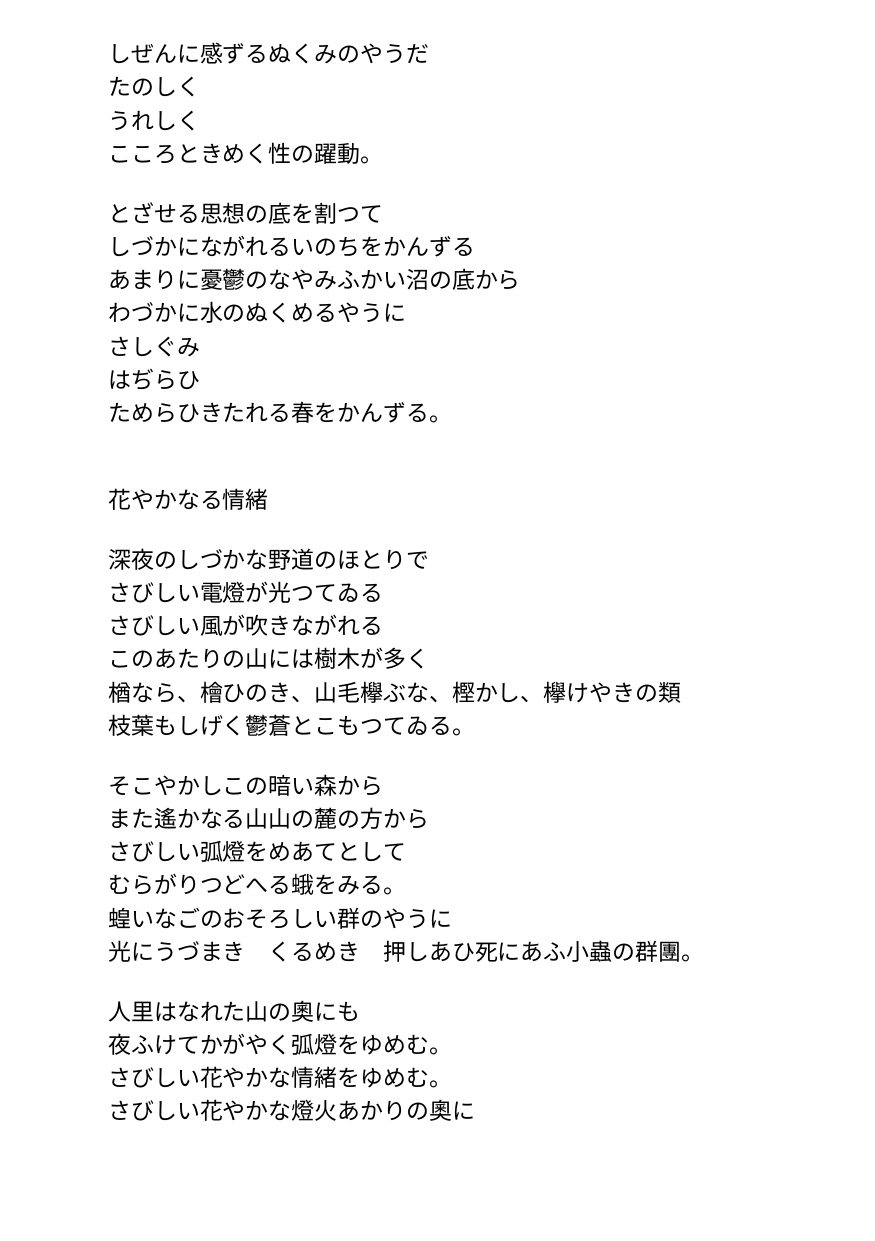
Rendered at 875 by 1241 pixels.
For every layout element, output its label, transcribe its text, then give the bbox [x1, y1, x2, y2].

text しぜんに感ずるぬくみのやうだ [72, 36, 802, 69]
text 枝葉もしげく鬱蒼とこもつてゐる。 [72, 708, 802, 741]
text うれしく [72, 102, 802, 136]
text 蝗いなごのおそろしい群のやうに [72, 900, 802, 934]
text さびしい電燈が光つてゐる [72, 575, 802, 608]
text わづかに水のぬくめるやうに [72, 295, 802, 328]
text 光にうづまき くるめき 押しあひ死にあふ小蟲の群團。 [72, 934, 802, 967]
text あまりに憂鬱のなやみふかい沼の底から [72, 262, 802, 295]
text また遙かなる山山の麓の方から [72, 801, 802, 834]
text ためらひきたれる春をかんずる。 [72, 395, 802, 428]
text このあたりの山には樹木が多く [72, 641, 802, 674]
text こころときめく性の躍動。 [72, 136, 802, 169]
text 夜ふけてかがやく弧燈をゆめむ。 [72, 1027, 802, 1060]
text 深夜のしづかな野道のほとりで [72, 541, 802, 575]
text 花やかなる情緒 [72, 482, 802, 515]
text しづかにながれるいのちをかんずる [72, 229, 802, 262]
text たのしく [72, 69, 802, 102]
text さびしい花やかな燈火あかりの奧に [72, 1093, 802, 1126]
text むらがりつどへる蛾をみる。 [72, 867, 802, 900]
text そこやかしこの暗い森から [72, 767, 802, 801]
text さびしい弧燈をめあてとして [72, 834, 802, 867]
text はぢらひ [72, 362, 802, 395]
text さびしい風が吹きながれる [72, 608, 802, 641]
text 楢なら、檜ひのき、山毛欅ぶな、樫かし、欅けやきの類 [72, 674, 802, 708]
text とざせる思想の底を割つて [72, 196, 802, 229]
text さびしい花やかな情緒をゆめむ。 [72, 1060, 802, 1093]
text 人里はなれた山の奧にも [72, 993, 802, 1027]
text さしぐみ [72, 328, 802, 362]
